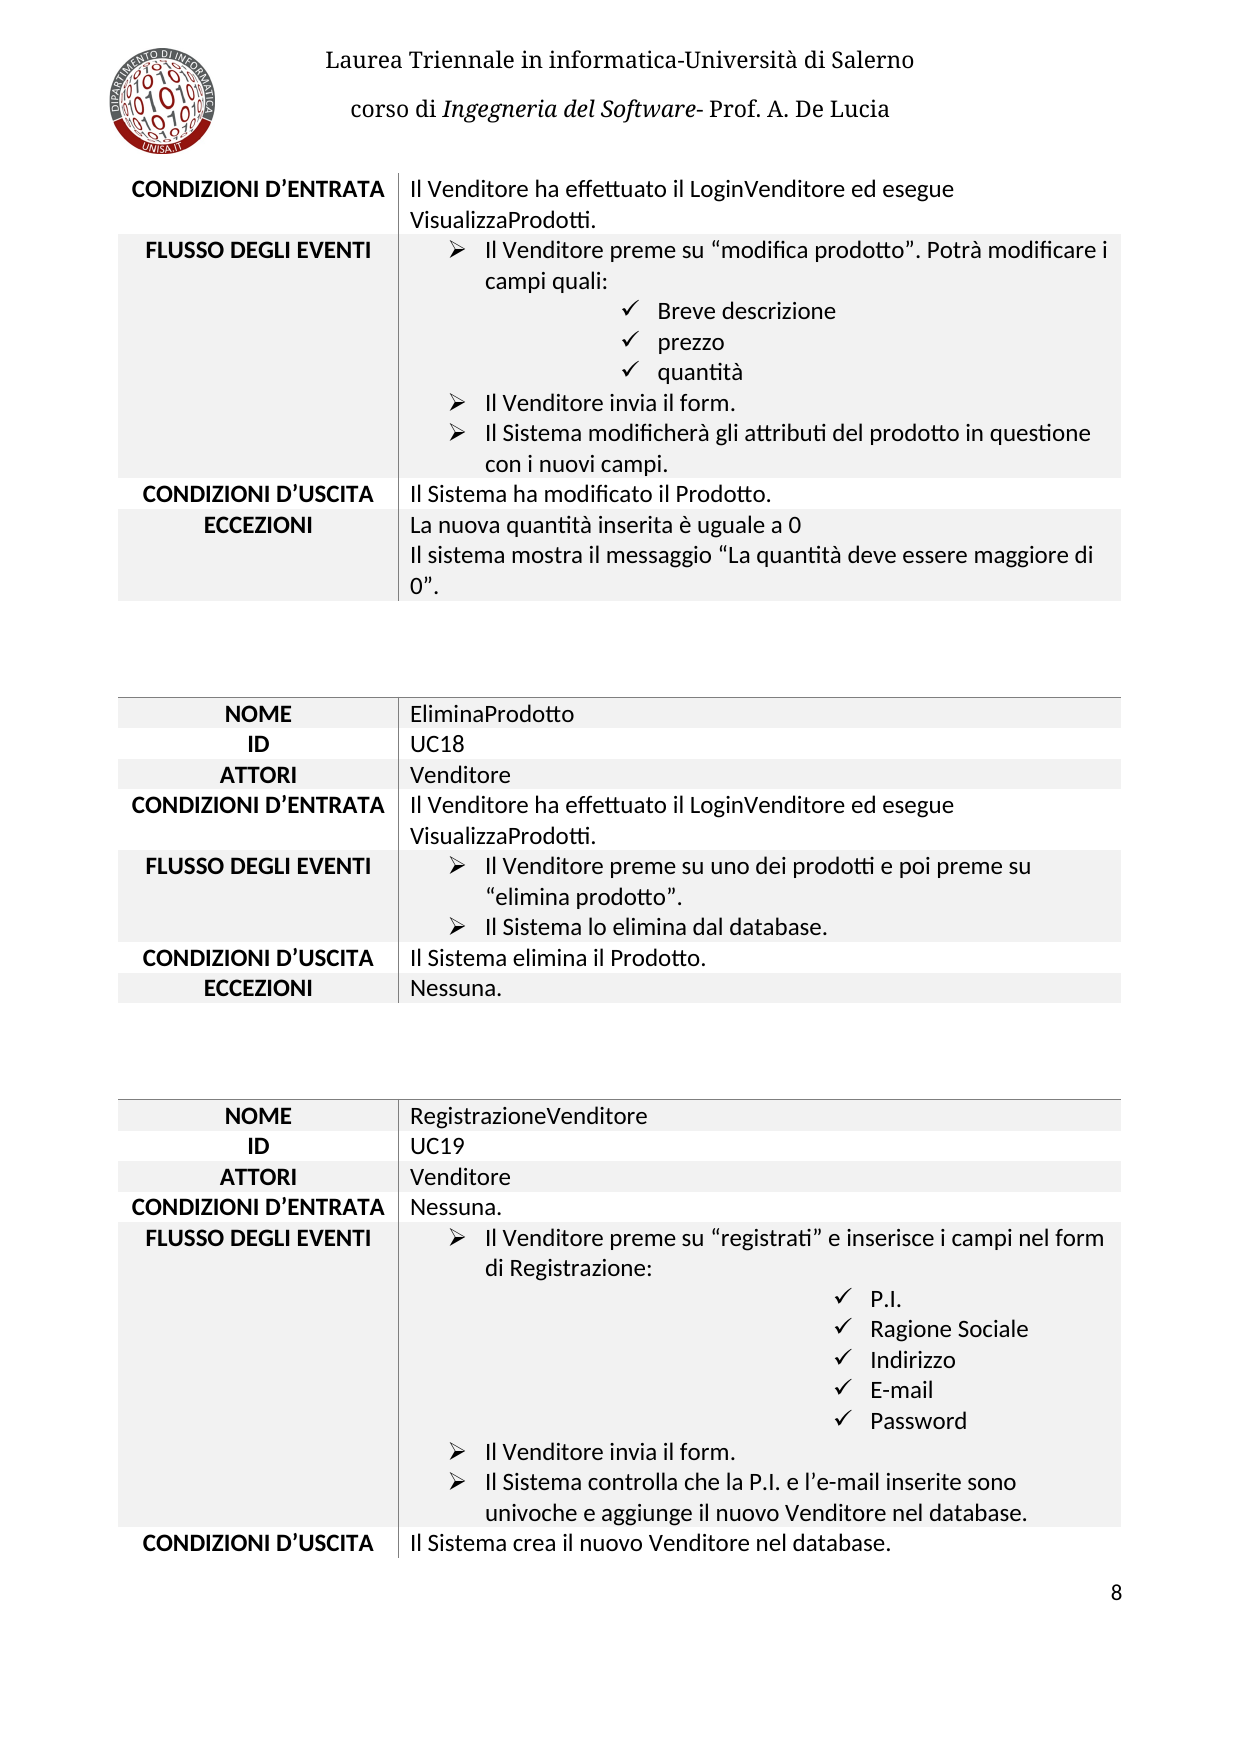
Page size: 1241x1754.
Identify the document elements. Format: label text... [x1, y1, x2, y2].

table_header NOME [118, 1100, 398, 1131]
table_cell UC18 [399, 728, 1121, 759]
table_header EliminaProdotto [399, 698, 1121, 728]
table_cell Venditore [399, 759, 1121, 789]
table_cell flusso degli eventi [118, 234, 398, 478]
table_cell Venditore [399, 1161, 1121, 1192]
table_cell ECCEzioni [118, 509, 398, 601]
table_cell flusso degli eventi [118, 850, 398, 942]
table_cell condizioni d’uscita [118, 942, 398, 972]
table_cell Il Venditore preme su “registrati” e inserisce i campi nel form di Registrazione: P.I. Ragione Sociale Indirizzo E-mail Password Il Venditore invia il form. Il Sistema controlla che la P.I. e l’e-mail inserite sono univoche e aggiunge il nuovo Venditore nel database. [399, 1222, 1121, 1527]
table_cell ID [118, 1131, 398, 1161]
table_cell Condizioni d’entrata [118, 789, 398, 850]
table_cell ECCEzioni [118, 973, 398, 1003]
table_header NOME [118, 698, 398, 728]
table_cell La nuova quantità inserita è uguale a 0 Il sistema mostra il messaggio “La quantità deve essere maggiore di 0”. [399, 509, 1121, 601]
table_cell Il Venditore preme su uno dei prodotti e poi preme su “elimina prodotto”. Il Sistema lo elimina dal database. [399, 850, 1121, 942]
table_header RegistrazioneVenditore [399, 1100, 1121, 1131]
table_cell Il Venditore preme su “modifica prodotto”. Potrà modificare i campi quali: Breve descrizione prezzo quantità Il Venditore invia il form. Il Sistema modificherà gli attributi del prodotto in questione con i nuovi campi. [399, 234, 1121, 478]
table_cell condizioni d’uscita [118, 479, 398, 509]
table_cell Il Venditore ha effettuato il LoginVenditore ed esegue VisualizzaProdotti. [399, 789, 1121, 850]
table_cell flusso degli eventi [118, 1222, 398, 1527]
table_cell Il Sistema ha modificato il Prodotto. [399, 479, 1121, 509]
table_cell condizioni d’uscita [118, 1527, 398, 1558]
table_cell Il Venditore ha effettuato il LoginVenditore ed esegue VisualizzaProdotti. [399, 173, 1121, 234]
table_cell Condizioni d’entrata [118, 1192, 398, 1222]
table_cell Attori [118, 1161, 398, 1192]
table_cell Il Sistema elimina il Prodotto. [399, 942, 1121, 972]
table_cell Nessuna. [399, 1192, 1121, 1222]
table_cell Attori [118, 759, 398, 789]
table_cell ID [118, 728, 398, 759]
table_cell UC19 [399, 1131, 1121, 1161]
table_cell Condizioni d’entrata [118, 173, 398, 234]
table_cell Il Sistema crea il nuovo Venditore nel database. [399, 1527, 1121, 1558]
table_cell Nessuna. [399, 973, 1121, 1003]
